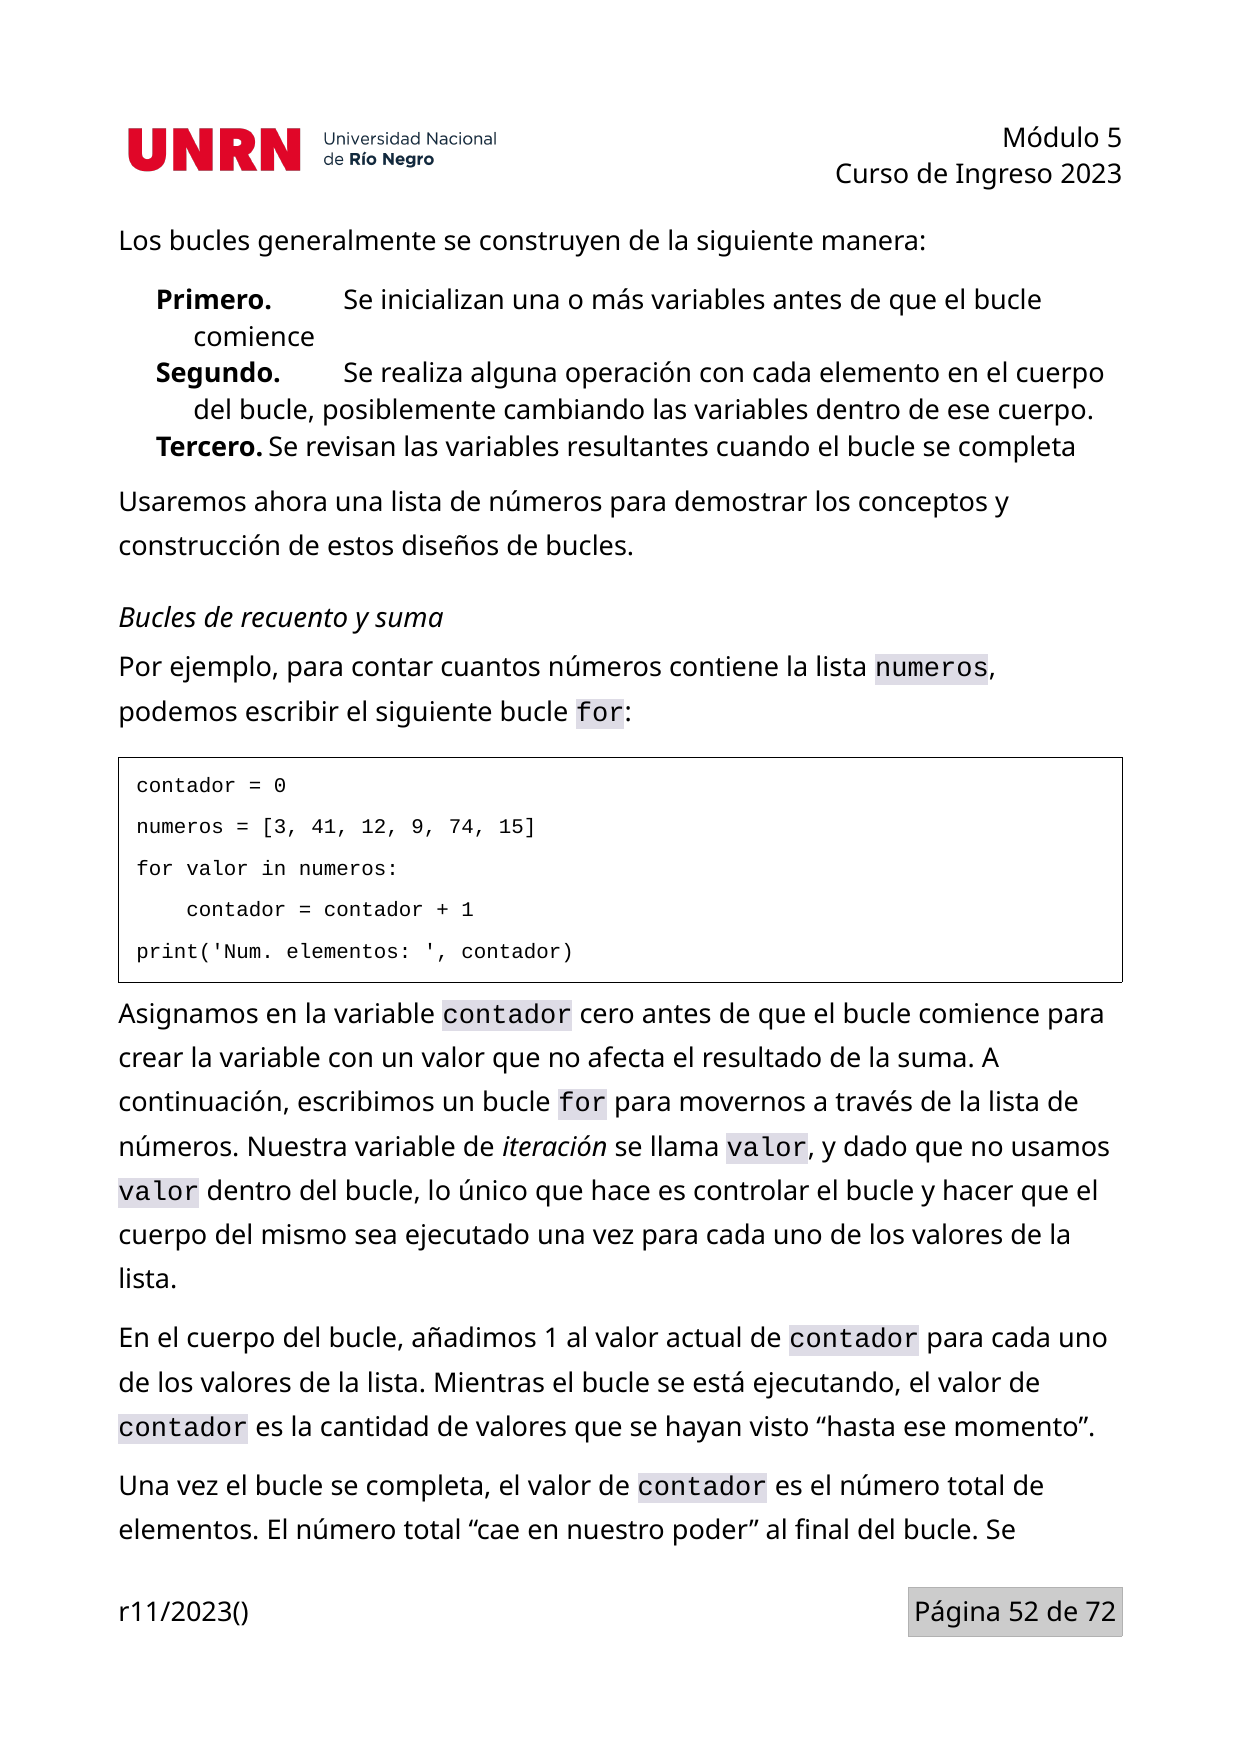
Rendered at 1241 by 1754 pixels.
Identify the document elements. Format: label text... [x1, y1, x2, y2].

text print('Num. elementos: ', contador) [119, 923, 1122, 982]
list Se revisan las variables resultantes cuando el bucle se completa [156, 428, 1122, 464]
list Se inicializan una o más variables antes de que el bucle comience [156, 280, 1122, 354]
text contador = 0 [119, 758, 1122, 799]
text numeros = [3, 41, 12, 9, 74, 15] [119, 799, 1122, 840]
text Usaremos ahora una lista de números para demostrar los conceptos y construcción de estos diseños de bucles. [118, 482, 1122, 563]
subtitle Bucles de recuento y suma [118, 598, 1122, 635]
text contador = contador + 1 [119, 882, 1122, 923]
text for valor in numeros: [119, 840, 1122, 882]
list Se realiza alguna operación con cada elemento en el cuerpo del bucle, posiblemente cambiando las variables dentro de ese cuerpo. [156, 354, 1122, 428]
text Por ejemplo, para contar cuantos números contiene la lista numeros, podemos escribir el siguiente bucle for: [118, 648, 1122, 729]
text Una vez el bucle se completa, el valor de contador es el número total de elementos. El número total “cae en nuestro poder” al final del bucle. Se [118, 1466, 1122, 1547]
text Asignamos en la variable contador cero antes de que el bucle comience para crear la variable con un valor que no afecta el resultado de la suma. A continuación, escribimos un bucle for para movernos a través de la lista de números. Nuestra variable de iteración se llama valor, y dado que no usamos valor dentro del bucle, lo único que hace es controlar el bucle y hacer que el cuerpo del mismo sea ejecutado una vez para cada uno de los valores de la lista. [118, 994, 1122, 1297]
text Los bucles generalmente se construyen de la siguiente manera: [118, 221, 1122, 258]
text En el cuerpo del bucle, añadimos 1 al valor actual de contador para cada uno de los valores de la lista. Mientras el bucle se está ejecutando, el valor de contador es la cantidad de valores que se hayan visto “hasta ese momento”. [118, 1319, 1122, 1444]
picture [118, 118, 505, 180]
